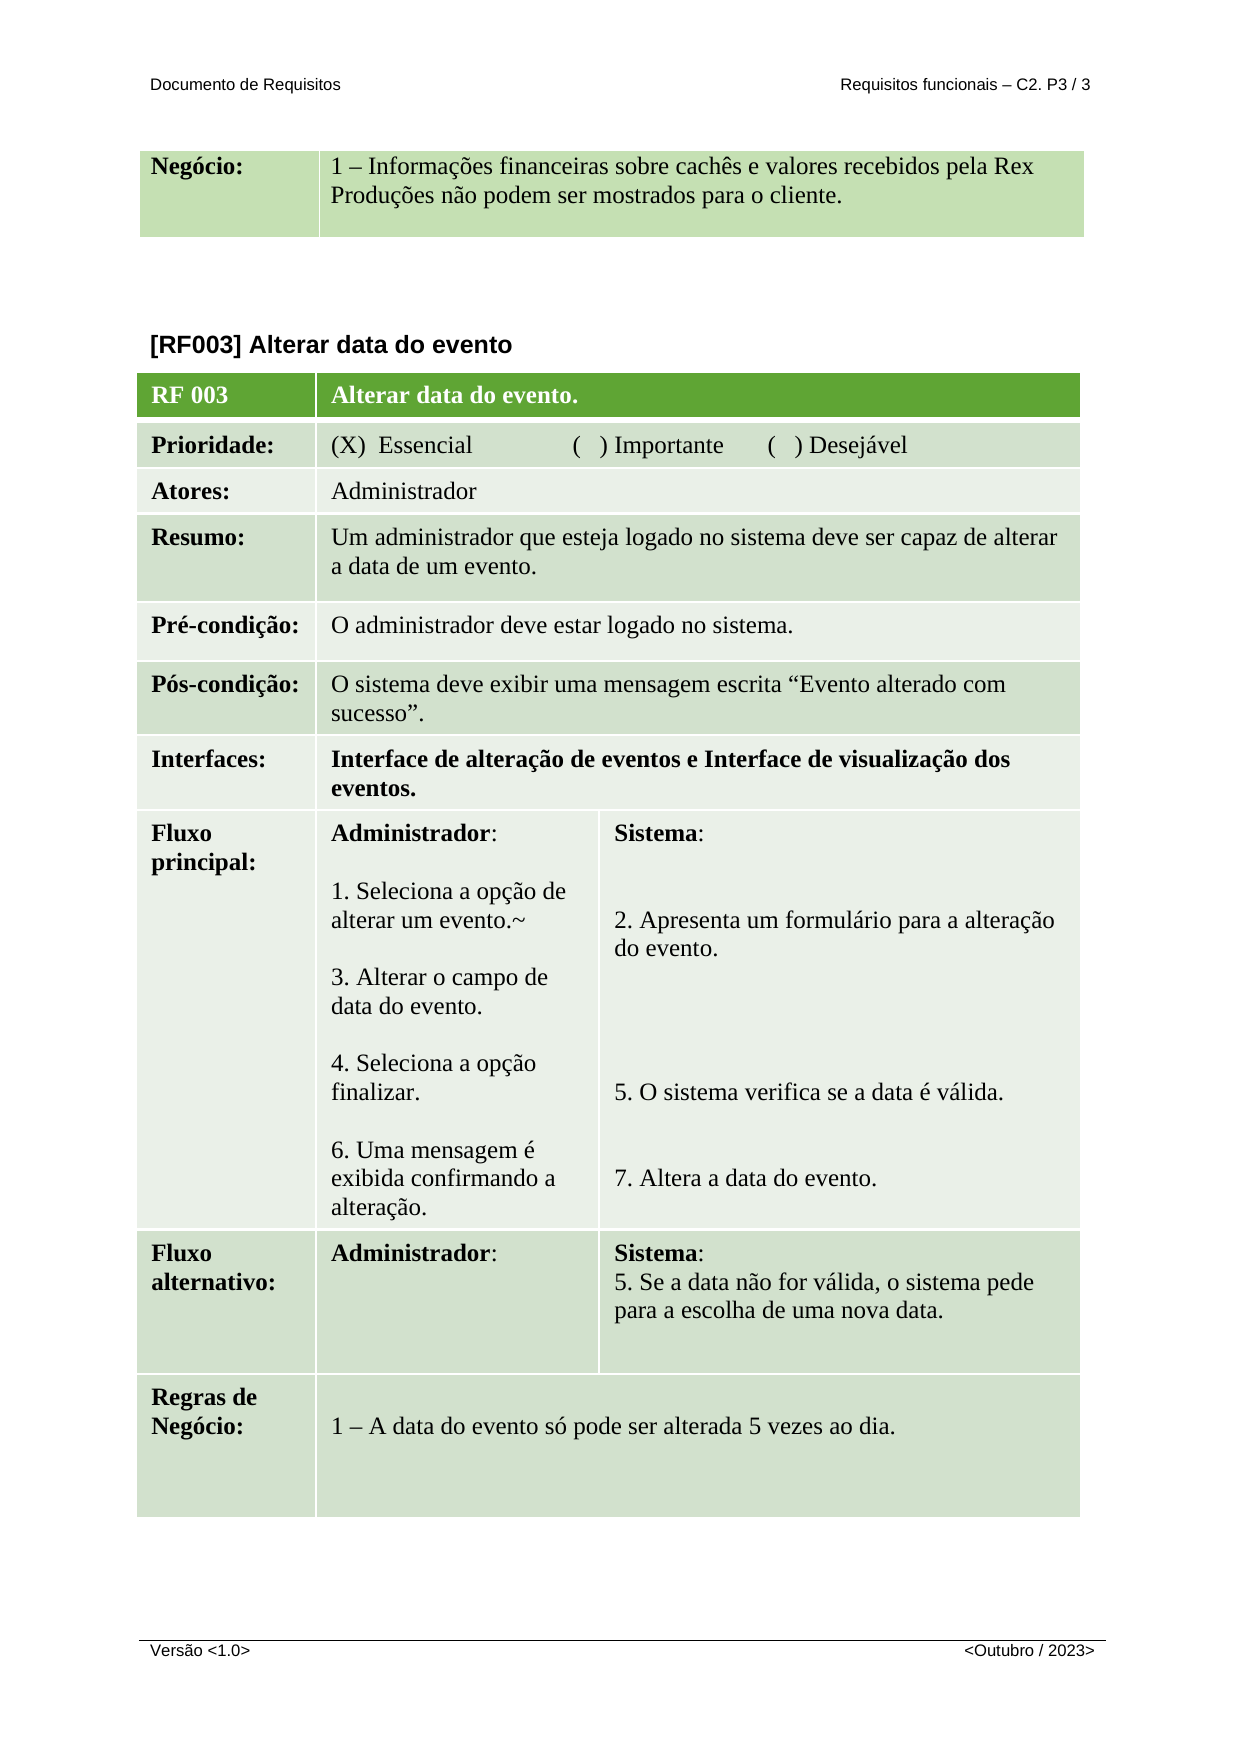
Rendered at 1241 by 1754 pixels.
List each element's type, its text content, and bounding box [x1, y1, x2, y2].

table_cell Prioridade: [137, 423, 315, 467]
table_cell O administrador deve estar logado no sistema. [317, 603, 1080, 660]
table_cell Fluxo principal: [137, 811, 315, 1228]
table_cell 1 – Informações financeiras sobre cachês e valores recebidos pela Rex Produções não podem ser mostrados para o cliente. [320, 151, 1084, 237]
table_header Alterar data do evento. [317, 373, 1080, 417]
table_cell Resumo: [137, 515, 315, 601]
table_cell Negócio: [140, 151, 319, 237]
table_cell Administrador [317, 469, 1080, 512]
text [RF003] Alterar data do evento [150, 329, 1090, 358]
table_cell (X) Essencial ( ) Importante ( ) Desejável [317, 423, 1080, 467]
table_cell 1 – A data do evento só pode ser alterada 5 vezes ao dia. [317, 1375, 1080, 1517]
table_cell Administrador: [317, 1231, 598, 1373]
table_cell Sistema: 2. Apresenta um formulário para a alteração do evento. 5. O sistema verifica se a data é válida. 7. Altera a data do evento. [600, 811, 1080, 1228]
table_cell Um administrador que esteja logado no sistema deve ser capaz de alterar a data de um evento. [317, 515, 1080, 601]
table_cell Interface de alteração de eventos e Interface de visualização dos eventos. [317, 736, 1080, 809]
table_cell Interfaces: [137, 736, 315, 809]
table_cell Pré-condição: [137, 603, 315, 660]
table_cell Pós-condição: [137, 662, 315, 734]
table_header RF 003 [137, 373, 315, 417]
table_cell O sistema deve exibir uma mensagem escrita “Evento alterado com sucesso”. [317, 662, 1080, 734]
table_cell Sistema: 5. Se a data não for válida, o sistema pede para a escolha de uma nova data. [600, 1231, 1080, 1373]
table_cell Regras de Negócio: [137, 1375, 315, 1517]
table_cell Atores: [137, 469, 315, 512]
table_cell Fluxo alternativo: [137, 1231, 315, 1373]
table_cell Administrador: 1. Seleciona a opção de alterar um evento.~ 3. Alterar o campo de data do evento. 4. Seleciona a opção finalizar. 6. Uma mensagem é exibida confirmando a alteração. [317, 811, 598, 1228]
